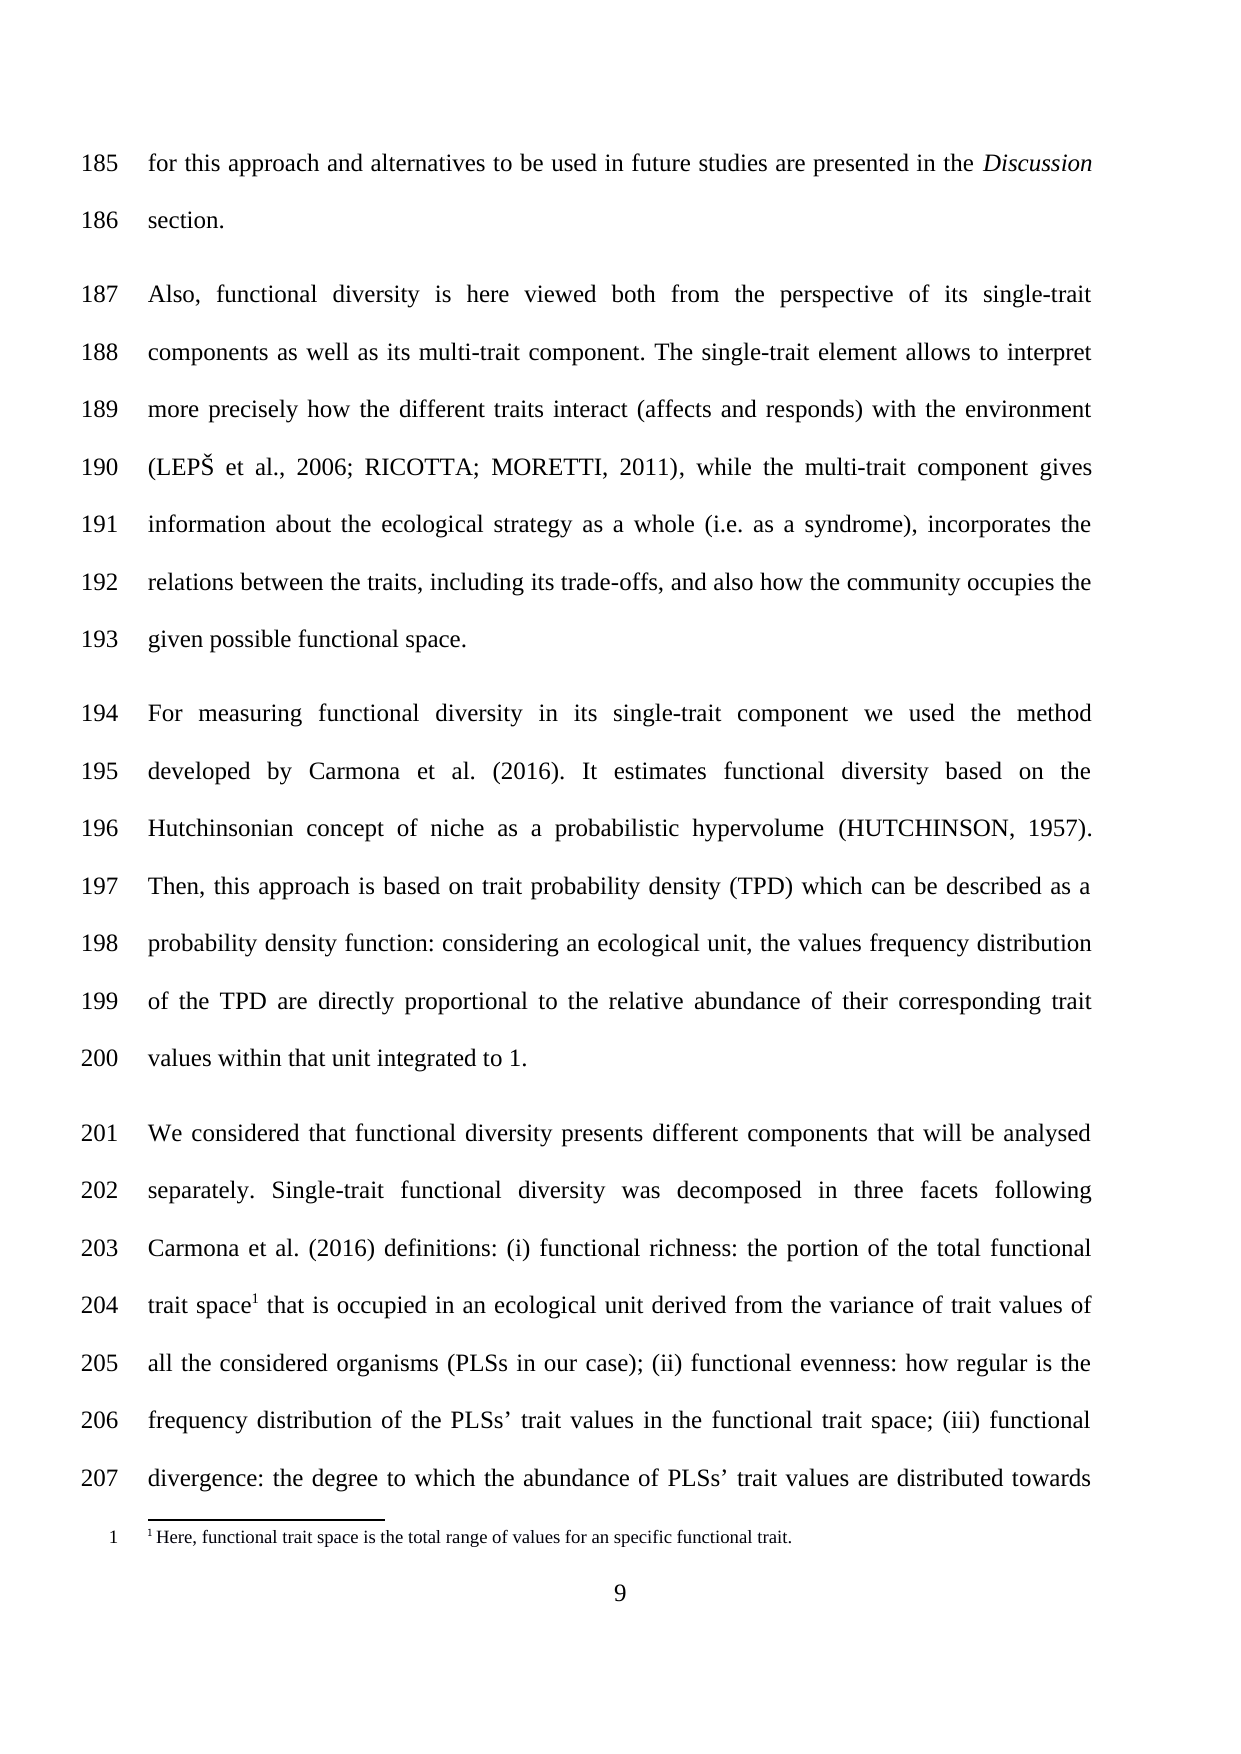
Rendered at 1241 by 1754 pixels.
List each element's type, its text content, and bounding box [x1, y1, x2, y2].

text We considered that functional diversity presents different components that will be analysed separately. Single-trait functional diversity was decomposed in three facets following Carmona et al. (2016) definitions: (i) functional richness: the portion of the total functional trait space that is occupied in an ecological unit derived from the variance of trait values of all the considered organisms (PLSs in our case); (ii) functional evenness: how regular is the frequency distribution of the PLSs’ trait values in the functional trait space; (iii) functional divergence: the degree to which the abundance of PLSs’ trait values are distributed towards [148, 1118, 1093, 1491]
text Also, functional diversity is here viewed both from the perspective of its single-trait components as well as its multi-trait component. The single-trait element allows to interpret more precisely how the different traits interact (affects and responds) with the environment (LEPŠ et al., 2006; RICOTTA; MORETTI, 2011)⁠, while the multi-trait component gives information about the ecological strategy as a whole (i.e. as a syndrome), incorporates the relations between the traits, including its trade-offs, and also how the community occupies the given possible functional space. [148, 279, 1093, 653]
text for this approach and alternatives to be used in future studies are presented in the Discussion section. [148, 148, 1093, 234]
text For measuring functional diversity in its single-trait component we used the method developed by Carmona et al. (2016). It estimates functional diversity based on the Hutchinsonian concept of niche as a probabilistic hypervolume (HUTCHINSON, 1957)⁠. Then, this approach is based on trait probability density (TPD) which can be described as a probability density function: considering an ecological unit, the values frequency distribution of the TPD are directly proportional to the relative abundance of their corresponding trait values within that unit integrated to 1. [148, 698, 1093, 1072]
text Here, functional trait space is the total range of values for an specific functional trait. [148, 1526, 1093, 1548]
